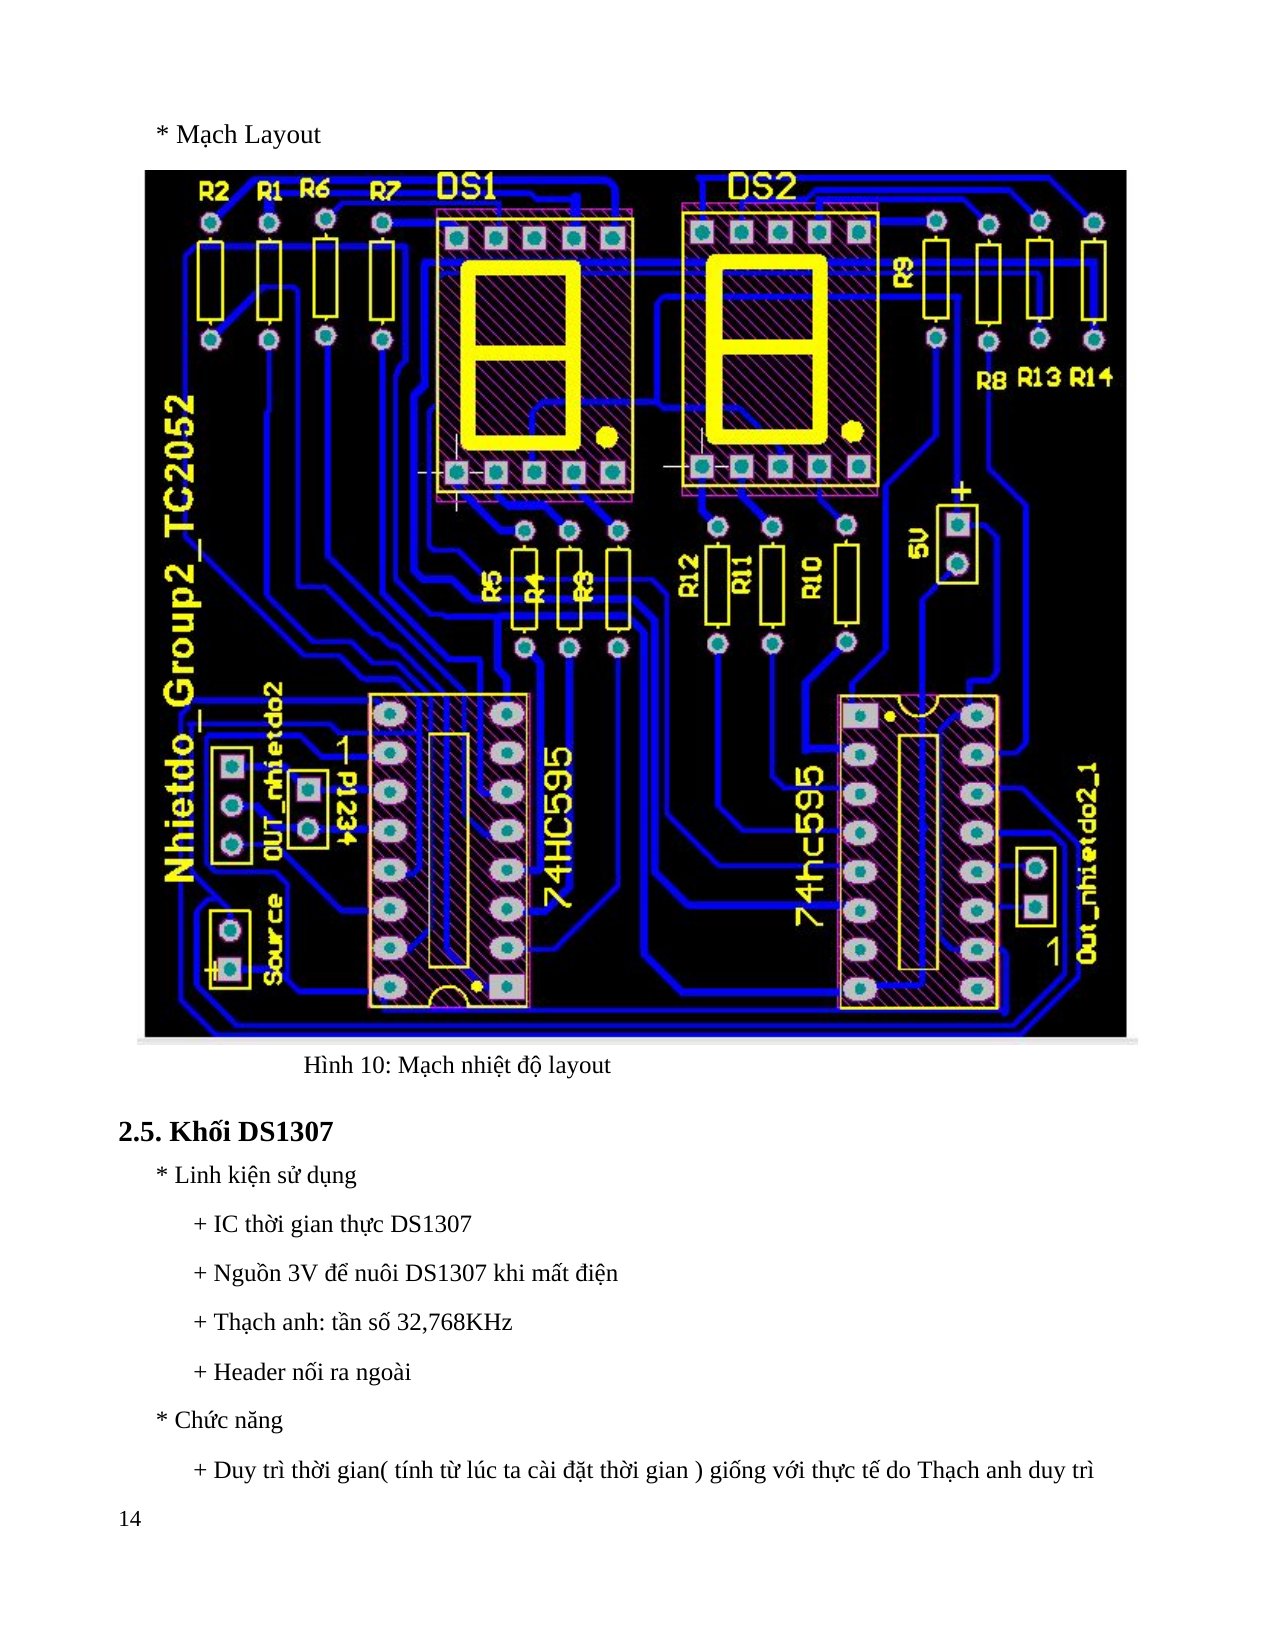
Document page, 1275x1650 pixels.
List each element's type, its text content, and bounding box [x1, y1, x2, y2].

text + Nguồn 3V để nuôi DS1307 khi mất điện [193, 1258, 1157, 1287]
picture [136, 170, 1139, 1045]
text + Duy trì thời gian( tính từ lúc ta cài đặt thời gian ) giống với thực tế do Thạch anh duy trì [193, 1455, 1157, 1483]
subtitle 2.5. Khối DS1307 [118, 1114, 1157, 1148]
text + Header nối ra ngoài [193, 1357, 1157, 1385]
text * Linh kiện sử dụng [156, 1160, 1157, 1189]
text + IC thời gian thực DS1307 [193, 1209, 1157, 1238]
text * Chức năng [156, 1406, 1157, 1434]
text * Mạch Layout [156, 118, 1157, 149]
text + Thạch anh: tần số 32,768KHz [193, 1307, 1157, 1336]
text Hình 10: Mạch nhiệt độ layout [156, 170, 1157, 1079]
